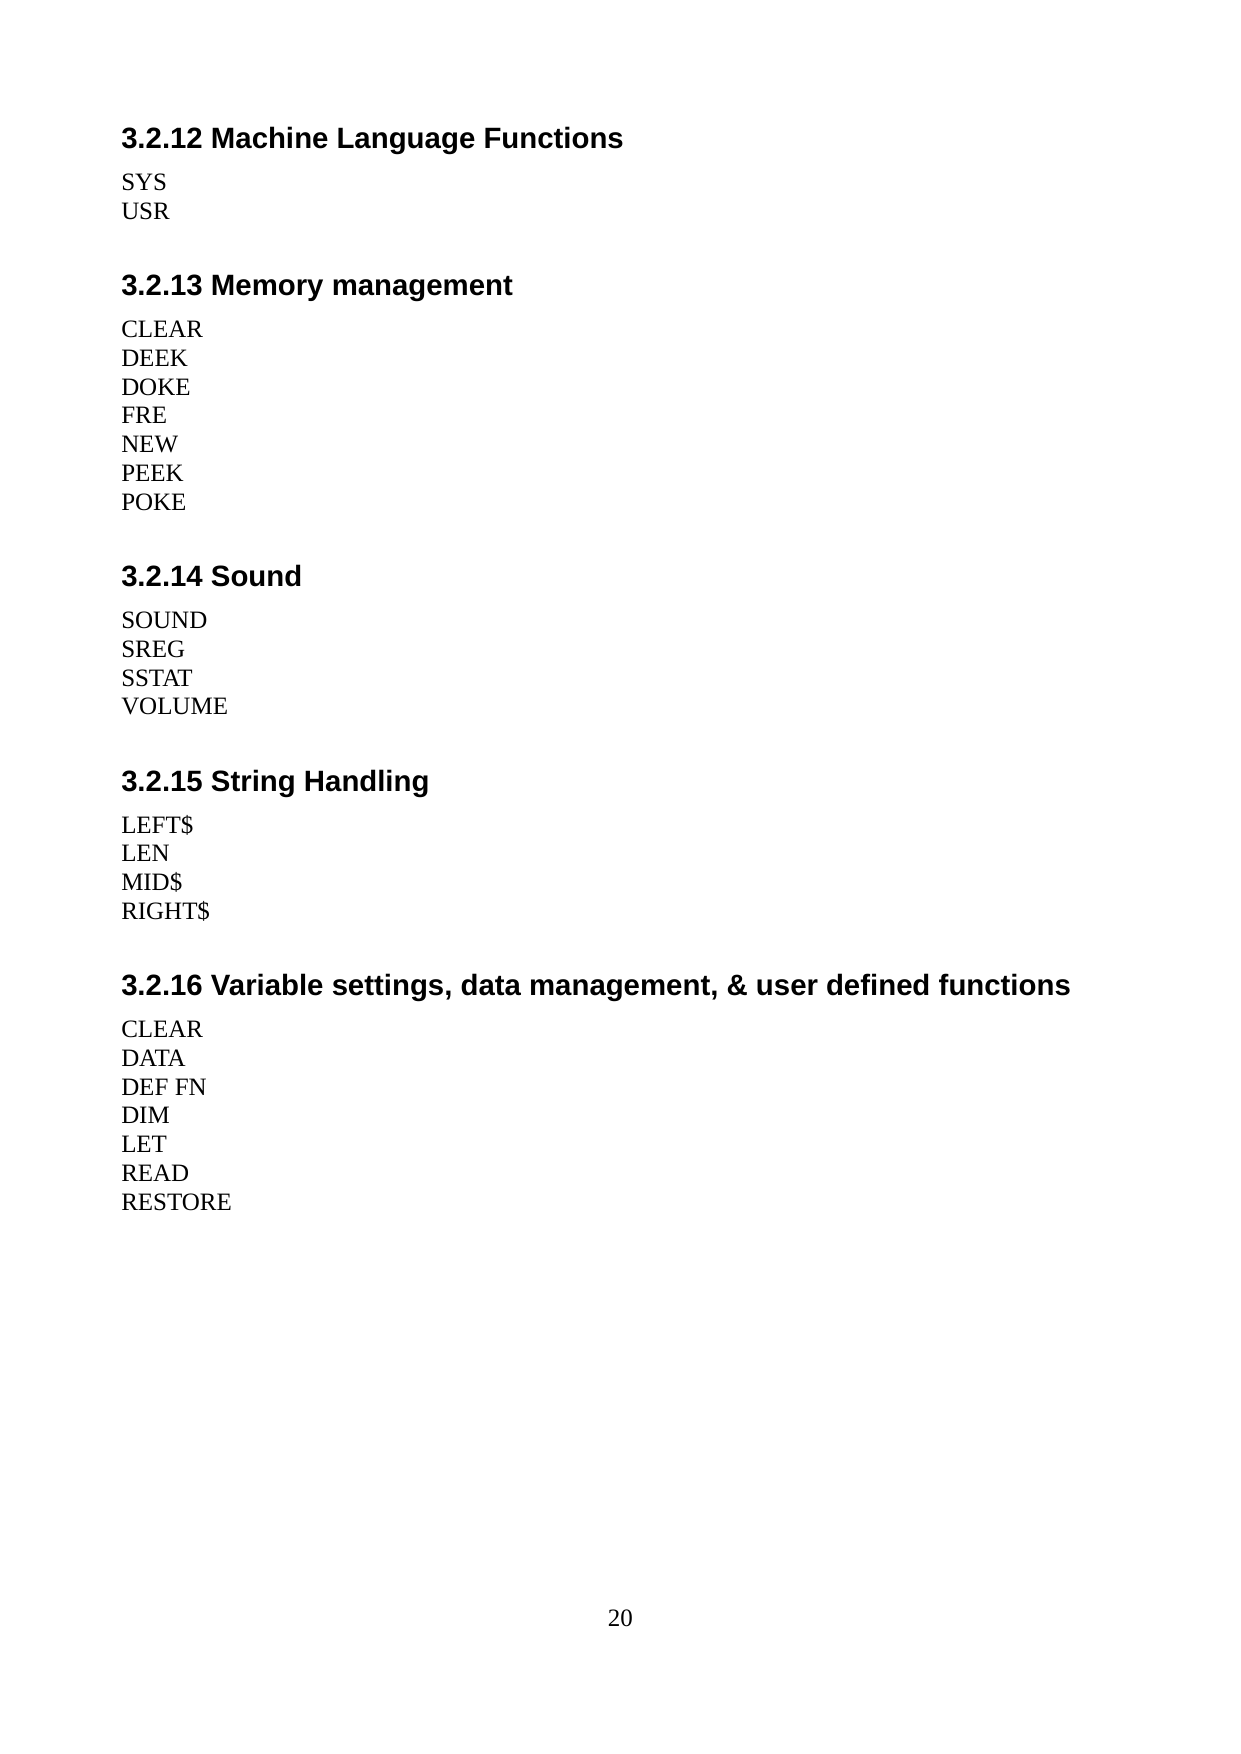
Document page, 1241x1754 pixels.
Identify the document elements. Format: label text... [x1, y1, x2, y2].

text SOUND [121, 605, 1119, 634]
text DIM [121, 1101, 1119, 1129]
subtitle 3.2.12 Machine Language Functions [121, 121, 1119, 155]
text SSTAT [121, 663, 1119, 691]
text PEEK [121, 458, 1119, 487]
subtitle 3.2.13 Memory management [121, 268, 1119, 302]
subtitle 3.2.16 Variable settings, data management, & user defined functions [121, 968, 1119, 1002]
subtitle 3.2.15 String Handling [121, 763, 1119, 797]
text CLEAR [121, 1014, 1119, 1043]
text USR [121, 196, 1119, 225]
text VOLUME [121, 691, 1119, 720]
text NEW [121, 429, 1119, 458]
text LEN [121, 838, 1119, 867]
text SREG [121, 634, 1119, 663]
text MID$ [121, 867, 1119, 896]
text DATA [121, 1043, 1119, 1072]
text DEF FN [121, 1072, 1119, 1101]
subtitle 3.2.14 Sound [121, 559, 1119, 593]
text LET [121, 1129, 1119, 1158]
text RIGHT$ [121, 896, 1119, 925]
text LEFT$ [121, 810, 1119, 838]
text CLEAR [121, 314, 1119, 343]
text SYS [121, 167, 1119, 196]
text RESTORE [121, 1187, 1119, 1216]
text READ [121, 1158, 1119, 1187]
text DEEK [121, 343, 1119, 372]
text FRE [121, 401, 1119, 429]
text DOKE [121, 372, 1119, 401]
text POKE [121, 487, 1119, 516]
